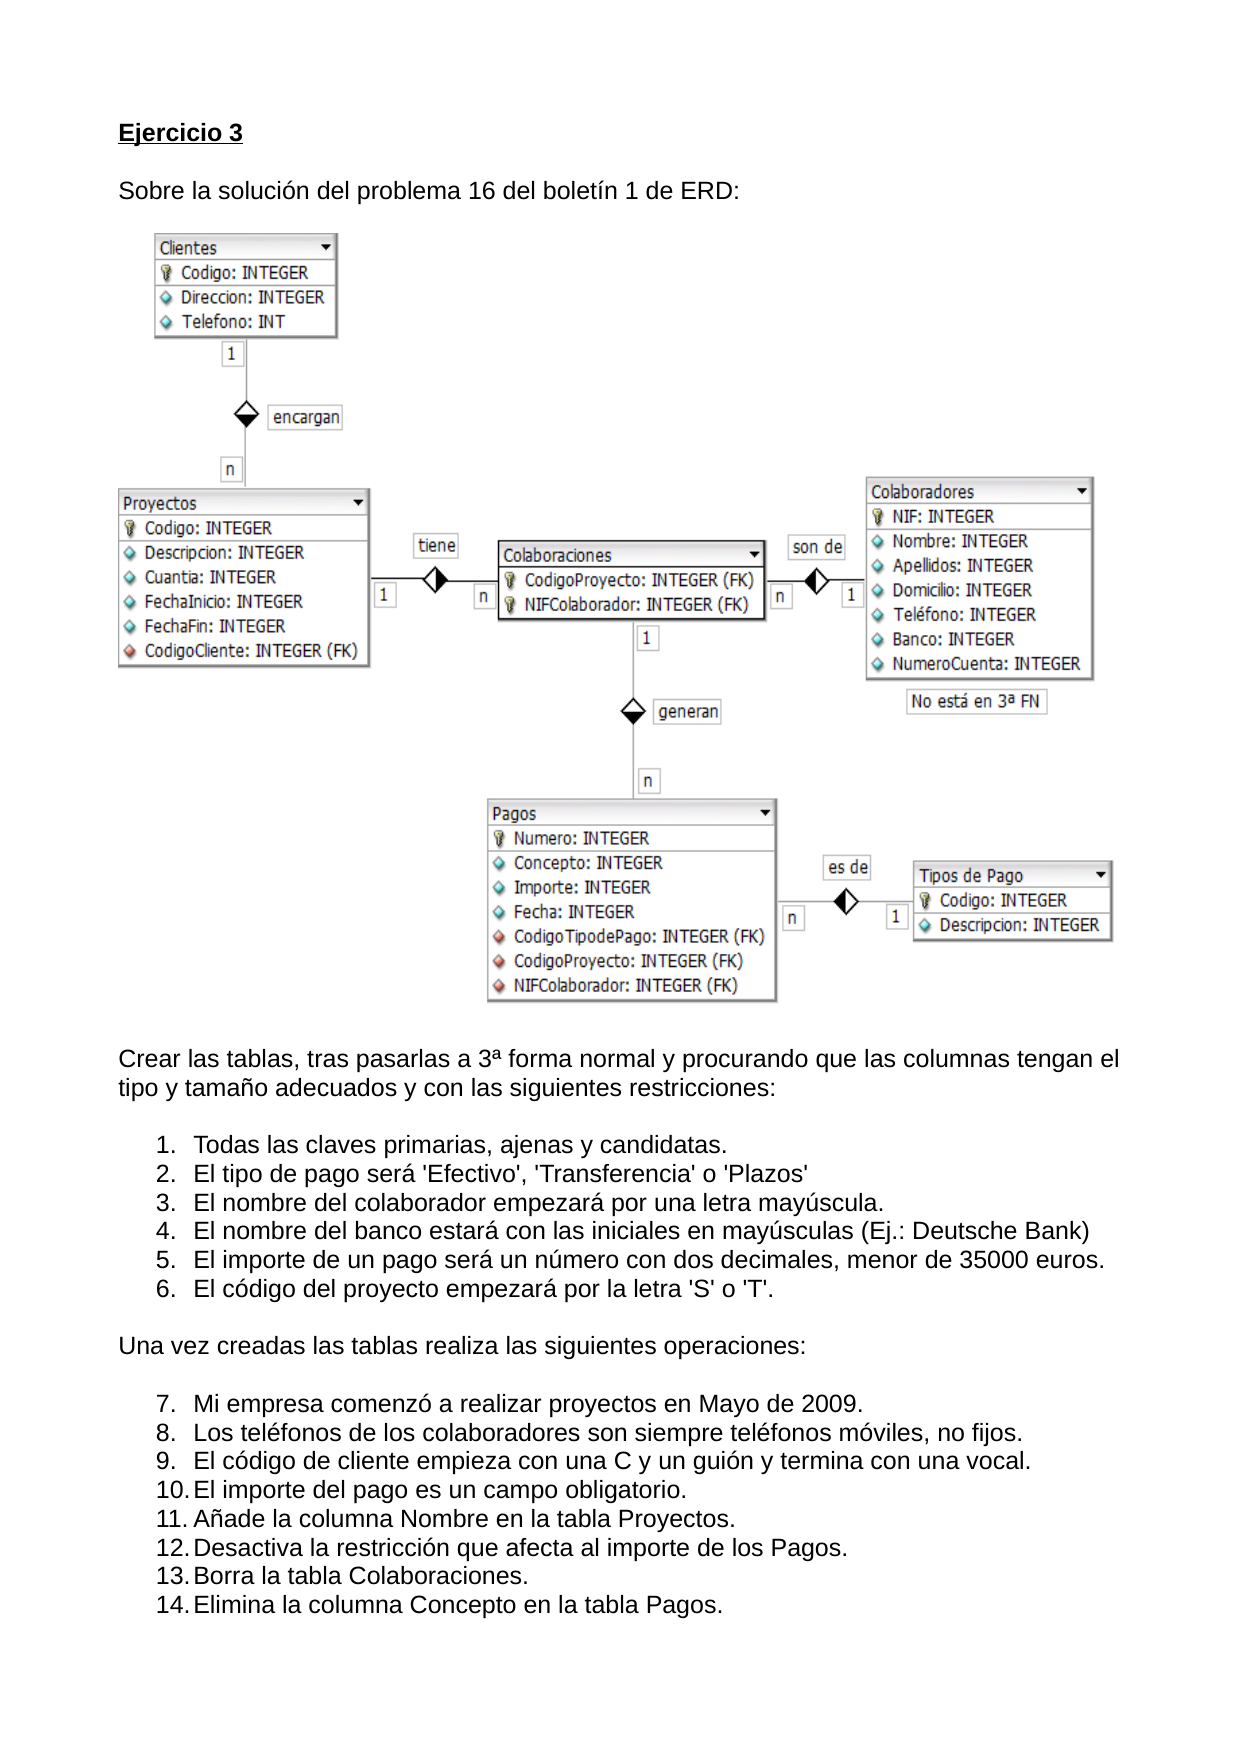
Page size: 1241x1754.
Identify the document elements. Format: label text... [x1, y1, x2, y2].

list El código del proyecto empezará por la letra 'S' o 'T'. [156, 1274, 1122, 1302]
text Crear las tablas, tras pasarlas a 3ª forma normal y procurando que las columnas tengan el tipo y tamaño adecuados y con las siguientes restricciones: [118, 1044, 1122, 1101]
list El nombre del colaborador empezará por una letra mayúscula. [156, 1187, 1122, 1216]
list Los teléfonos de los colaboradores son siempre teléfonos móviles, no fijos. [156, 1417, 1122, 1446]
list El tipo de pago será 'Efectivo', 'Transferencia' o 'Plazos' [156, 1159, 1122, 1187]
list Elimina la columna Concepto en la tabla Pagos. [156, 1590, 1122, 1619]
list El código de cliente empieza con una C y un guión y termina con una vocal. [156, 1446, 1122, 1475]
text Ejercicio 3 [118, 118, 1122, 147]
list Desactiva la restricción que afecta al importe de los Pagos. [156, 1532, 1122, 1561]
list Añade la columna Nombre en la tabla Proyectos. [156, 1504, 1122, 1532]
text Una vez creadas las tablas realiza las siguientes operaciones: [118, 1331, 1122, 1360]
list El nombre del banco estará con las iniciales en mayúsculas (Ej.: Deutsche Bank) [156, 1216, 1122, 1245]
list Borra la tabla Colaboraciones. [156, 1561, 1122, 1590]
picture [118, 233, 1122, 1015]
list Todas las claves primarias, ajenas y candidatas. [156, 1130, 1122, 1159]
list El importe de un pago será un número con dos decimales, menor de 35000 euros. [156, 1245, 1122, 1274]
list El importe del pago es un campo obligatorio. [156, 1475, 1122, 1504]
list Mi empresa comenzó a realizar proyectos en Mayo de 2009. [156, 1389, 1122, 1417]
text Sobre la solución del problema 16 del boletín 1 de ERD: [118, 176, 1122, 204]
